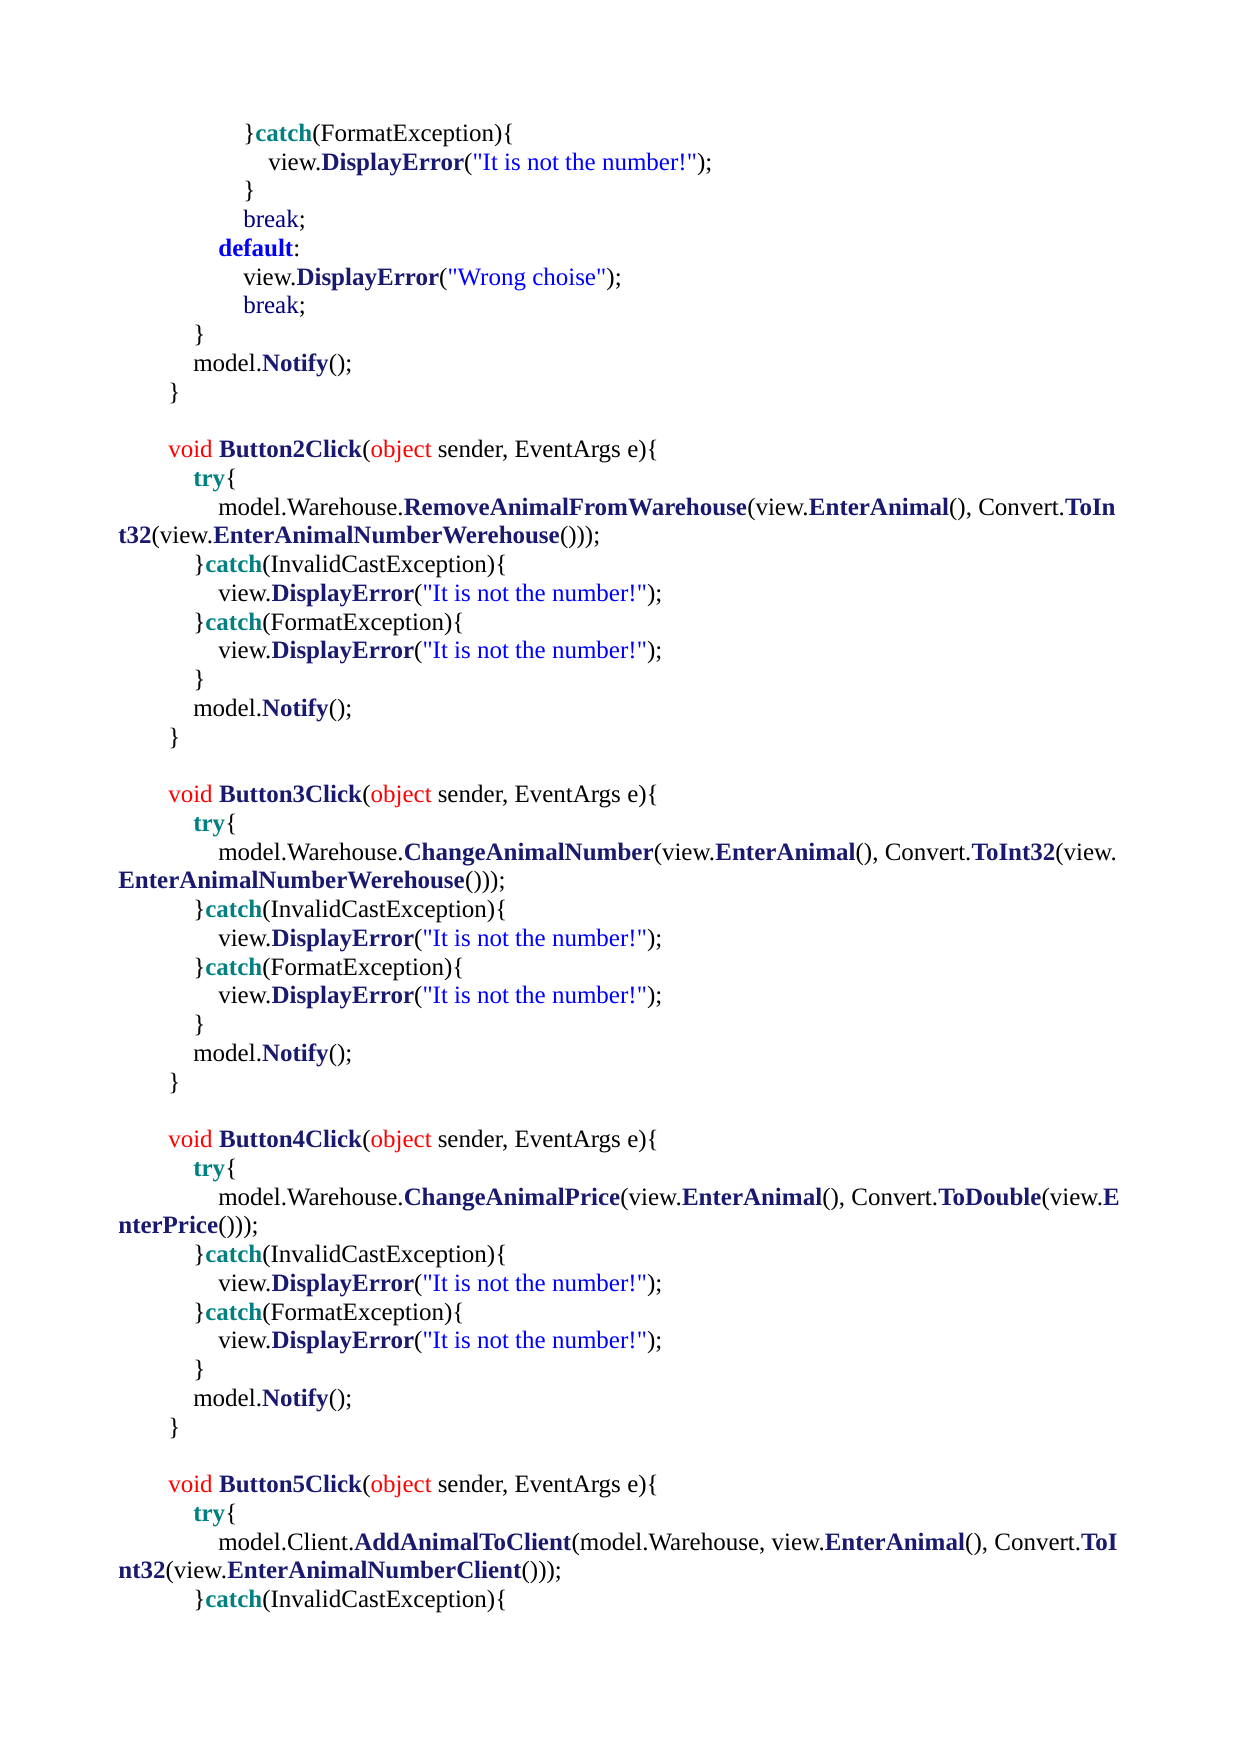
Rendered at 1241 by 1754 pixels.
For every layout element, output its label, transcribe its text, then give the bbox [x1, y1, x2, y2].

text }catch(FormatException){ view.DisplayError("It is not the number!"); } break; default: view.DisplayError("Wrong choise"); break; } model.Notify(); } void Button2Click(object sender, EventArgs e){ try{ model.Warehouse.RemoveAnimalFromWarehouse(view.EnterAnimal(), Convert.ToInt32(view.EnterAnimalNumberWerehouse())); }catch(InvalidCastException){ view.DisplayError("It is not the number!"); }catch(FormatException){ view.DisplayError("It is not the number!"); } model.Notify(); } void Button3Click(object sender, EventArgs e){ try{ model.Warehouse.ChangeAnimalNumber(view.EnterAnimal(), Convert.ToInt32(view.EnterAnimalNumberWerehouse())); }catch(InvalidCastException){ view.DisplayError("It is not the number!"); }catch(FormatException){ view.DisplayError("It is not the number!"); } model.Notify(); } void Button4Click(object sender, EventArgs e){ try{ model.Warehouse.ChangeAnimalPrice(view.EnterAnimal(), Convert.ToDouble(view.EnterPrice())); }catch(InvalidCastException){ view.DisplayError("It is not the number!"); }catch(FormatException){ view.DisplayError("It is not the number!"); } model.Notify(); } void Button5Click(object sender, EventArgs e){ try{ model.Client.AddAnimalToClient(model.Warehouse, view.EnterAnimal(), Convert.ToInt32(view.EnterAnimalNumberClient())); }catch(InvalidCastException){ [118, 118, 1122, 1613]
